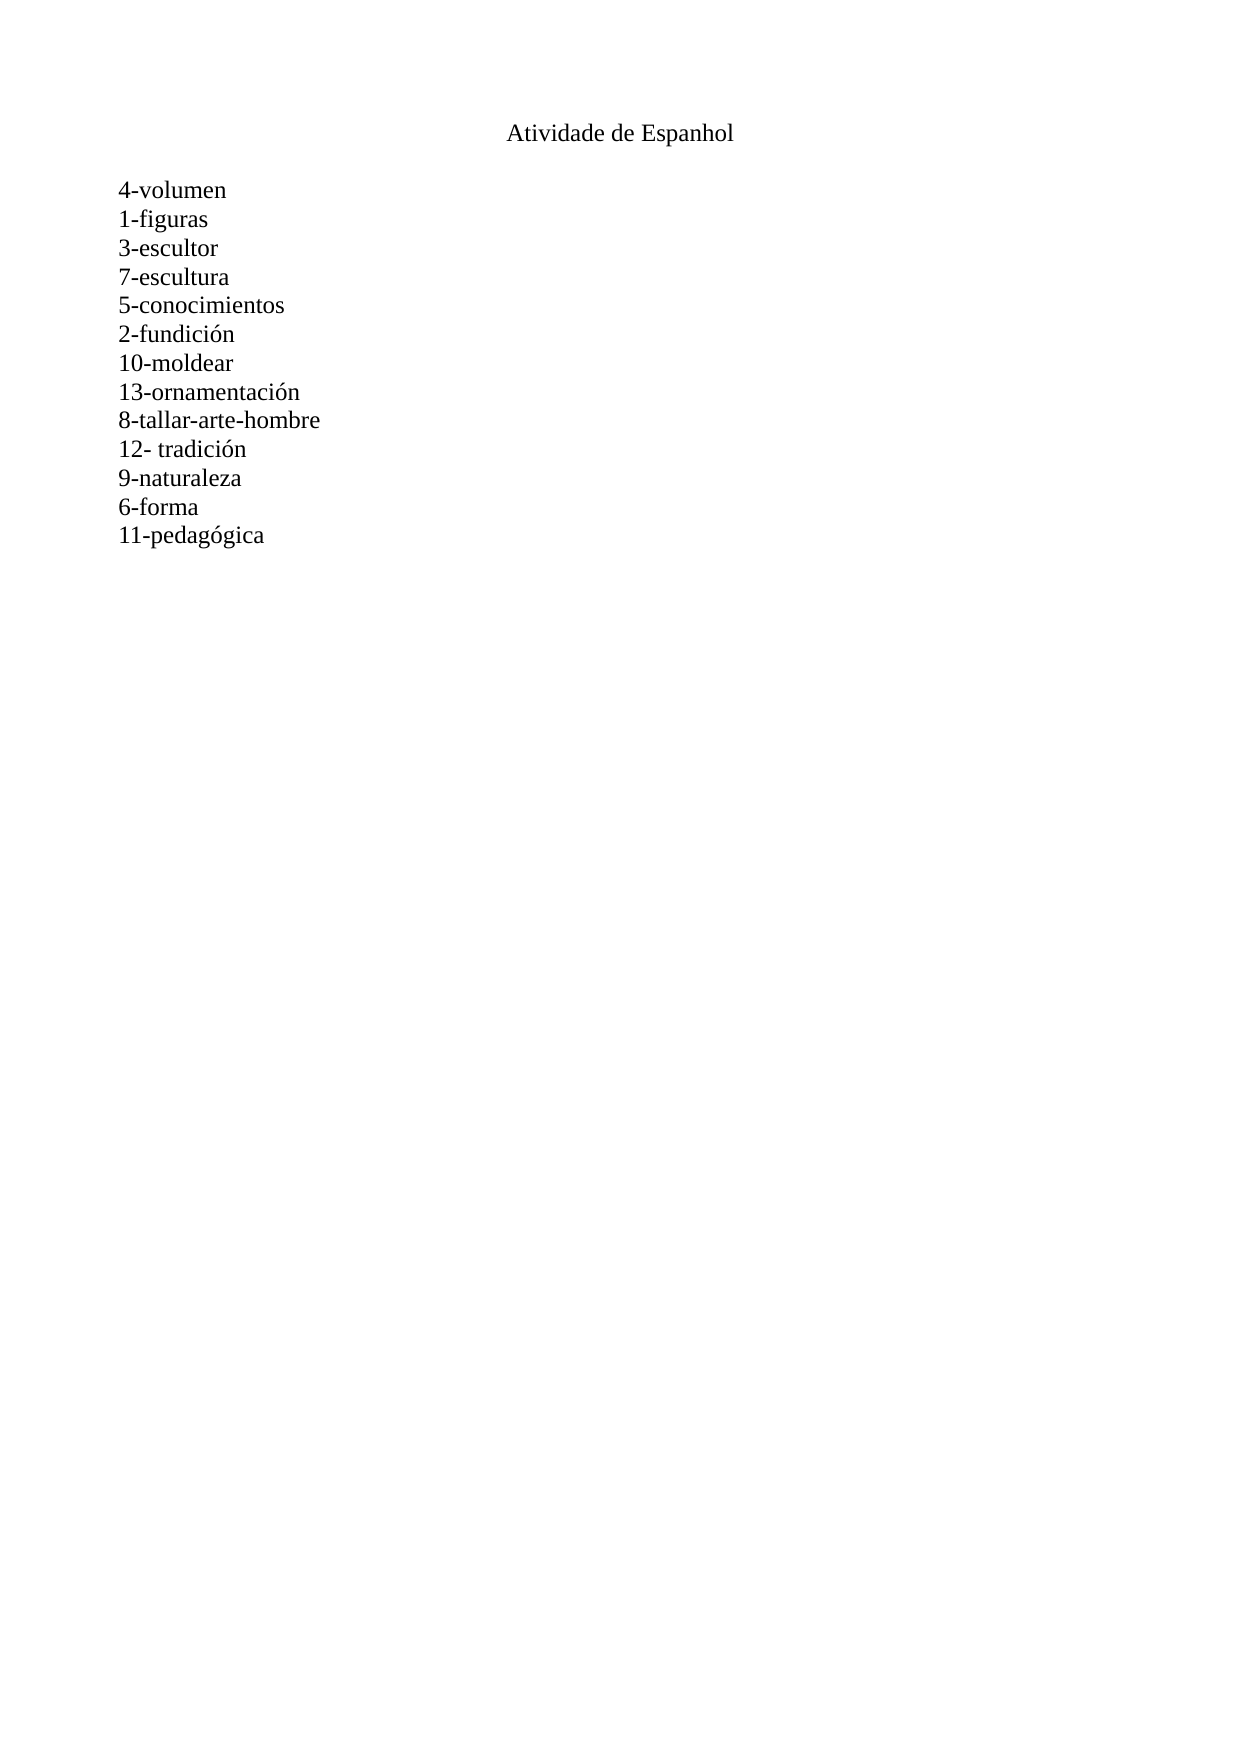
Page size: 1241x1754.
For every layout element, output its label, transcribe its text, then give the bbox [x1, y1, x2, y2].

text 4-volumen [118, 176, 1122, 204]
text 10-moldear [118, 348, 1122, 377]
text 3-escultor [118, 233, 1122, 262]
text 2-fundición [118, 319, 1122, 348]
text 7-escultura [118, 262, 1122, 291]
text 12- tradición [118, 434, 1122, 463]
text 5-conocimientos [118, 291, 1122, 319]
text 9-naturaleza [118, 463, 1122, 492]
text Atividade de Espanhol [118, 118, 1122, 147]
text 13-ornamentación [118, 377, 1122, 406]
text 11-pedagógica [118, 521, 1122, 549]
text 6-forma [118, 492, 1122, 521]
text 8-tallar-arte-hombre [118, 406, 1122, 434]
text 1-figuras [118, 204, 1122, 233]
